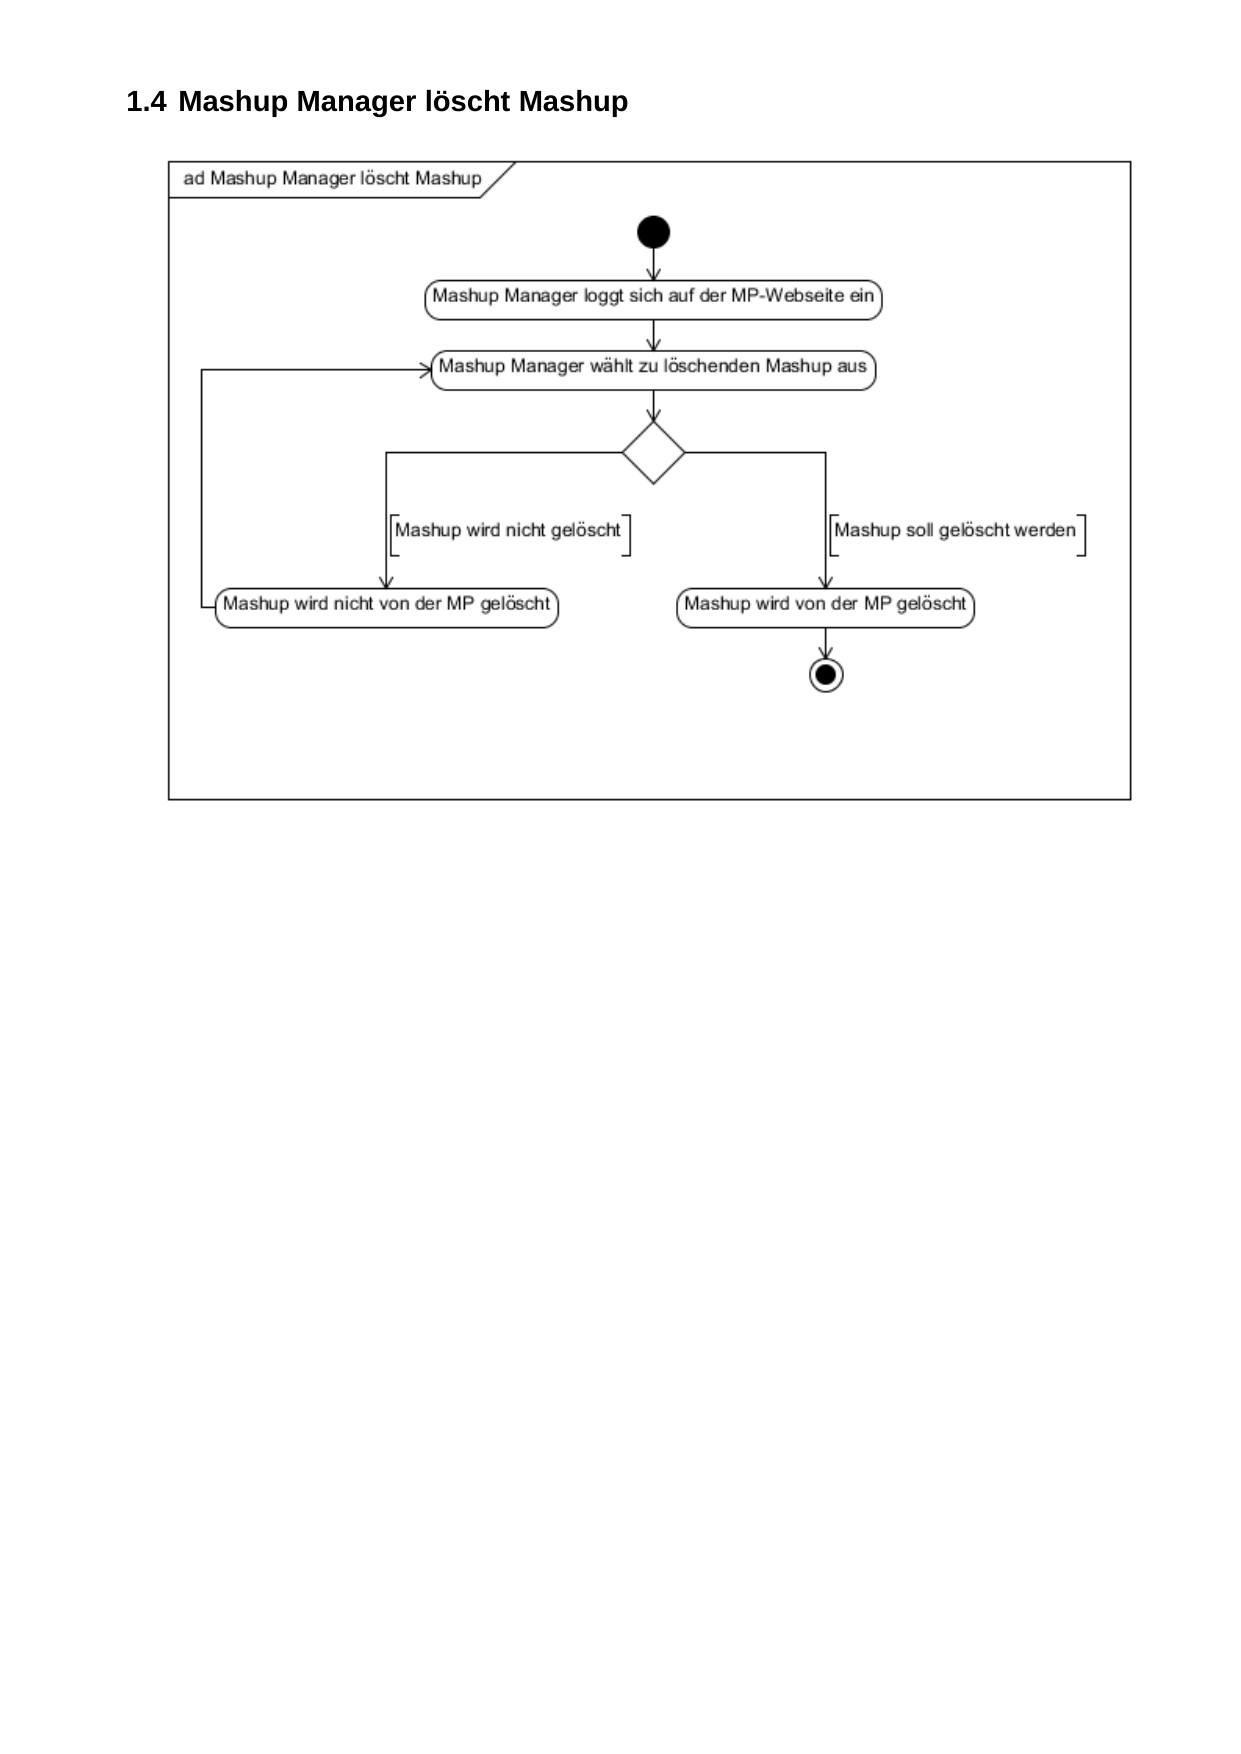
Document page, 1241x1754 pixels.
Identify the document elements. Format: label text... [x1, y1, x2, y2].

subtitle Mashup Manager löscht Mashup [118, 84, 1181, 118]
picture [137, 130, 1163, 832]
